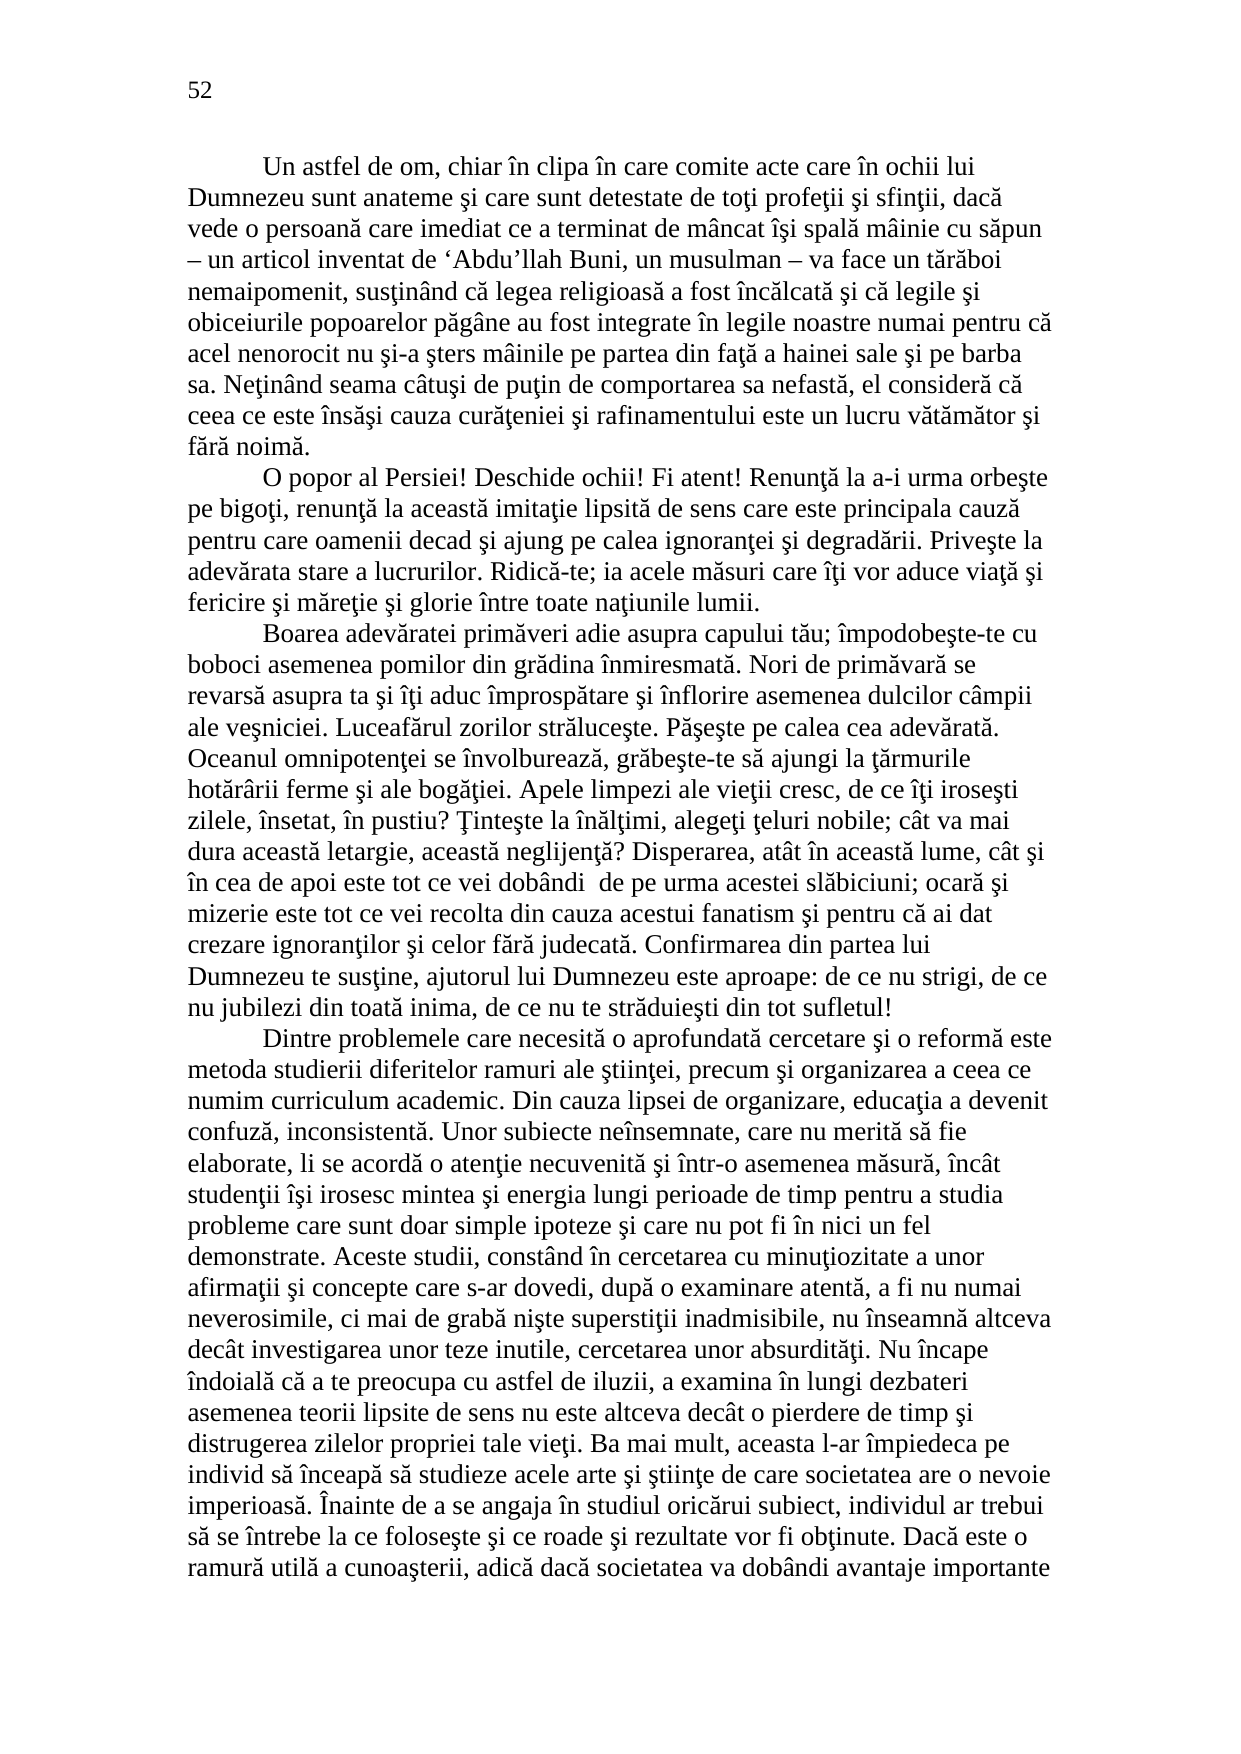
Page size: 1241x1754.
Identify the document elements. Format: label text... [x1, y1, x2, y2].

text Dintre problemele care necesită o aprofundată cercetare şi o reformă este metoda studierii diferitelor ramuri ale ştiinţei, precum şi organizarea a ceea ce numim curriculum academic. Din cauza lipsei de organizare, educaţia a devenit confuză, inconsistentă. Unor subiecte neînsemnate, care nu merită să fie elaborate, li se acordă o atenţie necuvenită şi într-o asemenea măsură, încât studenţii îşi irosesc mintea şi energia lungi perioade de timp pentru a studia probleme care sunt doar simple ipoteze şi care nu pot fi în nici un fel demonstrate. Aceste studii, constând în cercetarea cu minuţiozitate a unor afirmaţii şi concepte care s-ar dovedi, după o examinare atentă, a fi nu numai neverosimile, ci mai de grabă nişte superstiţii inadmisibile, nu înseamnă altceva decât investigarea unor teze inutile, cercetarea unor absurdităţi. Nu încape îndoială că a te preocupa cu astfel de iluzii, a examina în lungi dezbateri asemenea teorii lipsite de sens nu este altceva decât o pierdere de timp şi distrugerea zilelor propriei tale vieţi. Ba mai mult, aceasta l-ar împiedeca pe individ să înceapă să studieze acele arte şi ştiinţe de care societatea are o nevoie imperioasă. Înainte de a se angaja în studiul oricărui subiect, individul ar trebui să se întrebe la ce foloseşte şi ce roade şi rezultate vor fi obţinute. Dacă este o ramură utilă a cunoaşterii, adică dacă societatea va dobândi avantaje importante [187, 1022, 1053, 1583]
text Un astfel de om, chiar în clipa în care comite acte care în ochii lui Dumnezeu sunt anateme şi care sunt detestate de toţi profeţii şi sfinţii, dacă vede o persoană care imediat ce a terminat de mâncat îşi spală mâinie cu săpun – un articol inventat de ‘Abdu’llah Buni, un musulman – va face un tărăboi nemaipomenit, susţinând că legea religioasă a fost încălcată şi că legile şi obiceiurile popoarelor păgâne au fost integrate în legile noastre numai pentru că acel nenorocit nu şi-a şters mâinile pe partea din faţă a hainei sale şi pe barba sa. Neţinând seama câtuşi de puţin de comportarea sa nefastă, el consideră că ceea ce este însăşi cauza curăţeniei şi rafinamentului este un lucru vătămător şi fără noimă. [187, 150, 1053, 461]
text O popor al Persiei! Deschide ochii! Fi atent! Renunţă la a-i urma orbeşte pe bigoţi, renunţă la această imitaţie lipsită de sens care este principala cauză pentru care oamenii decad şi ajung pe calea ignoranţei şi degradării. Priveşte la adevărata stare a lucrurilor. Ridică-te; ia acele măsuri care îţi vor aduce viaţă şi fericire şi măreţie şi glorie între toate naţiunile lumii. [187, 461, 1053, 617]
text Boarea adevăratei primăveri adie asupra capului tău; împodobeşte-te cu boboci asemenea pomilor din grădina înmiresmată. Nori de primăvară se revarsă asupra ta şi îţi aduc împrospătare şi înflorire asemenea dulcilor câmpii ale veşniciei. Luceafărul zorilor străluceşte. Păşeşte pe calea cea adevărată. Oceanul omnipotenţei se învolburează, grăbeşte-te să ajungi la ţărmurile hotărârii ferme şi ale bogăţiei. Apele limpezi ale vieţii cresc, de ce îţi iroseşti zilele, însetat, în pustiu? Ţinteşte la înălţimi, alegeţi ţeluri nobile; cât va mai dura această letargie, această neglijenţă? Disperarea, atât în această lume, cât şi în cea de apoi este tot ce vei dobândi de pe urma acestei slăbiciuni; ocară şi mizerie este tot ce vei recolta din cauza acestui fanatism şi pentru că ai dat crezare ignoranţilor şi celor fără judecată. Confirmarea din partea lui Dumnezeu te susţine, ajutorul lui Dumnezeu este aproape: de ce nu strigi, de ce nu jubilezi din toată inima, de ce nu te străduieşti din tot sufletul! [187, 617, 1053, 1022]
